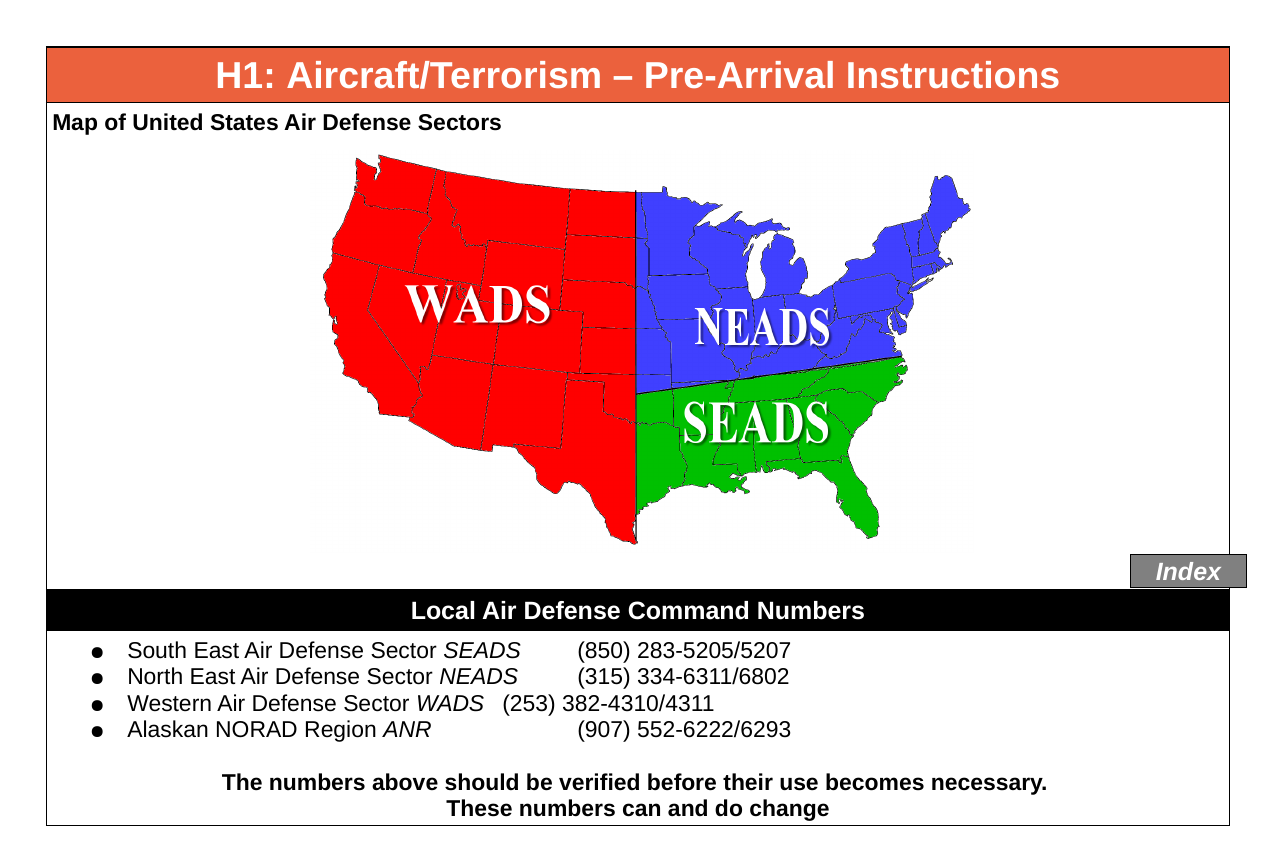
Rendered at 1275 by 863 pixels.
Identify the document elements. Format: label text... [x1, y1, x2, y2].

table_header H1: Aircraft/Terrorism – Pre-Arrival Instructions [47, 48, 1229, 102]
table_cell Local Air Defense Command Numbers [47, 590, 1229, 630]
picture [310, 150, 974, 553]
table_cell South East Air Defense Sector SEADS (850) 283-5205/5207 North East Air Defense Sector NEADS (315) 334-6311/6802 Western Air Defense Sector WADS (253) 382-4310/4311 Alaskan NORAD Region ANR (907) 552-6222/6293 The numbers above should be verified before their use becomes necessary. These numbers can and do change [47, 631, 1229, 825]
table_cell Map of United States Air Defense Sectors [47, 103, 1229, 589]
